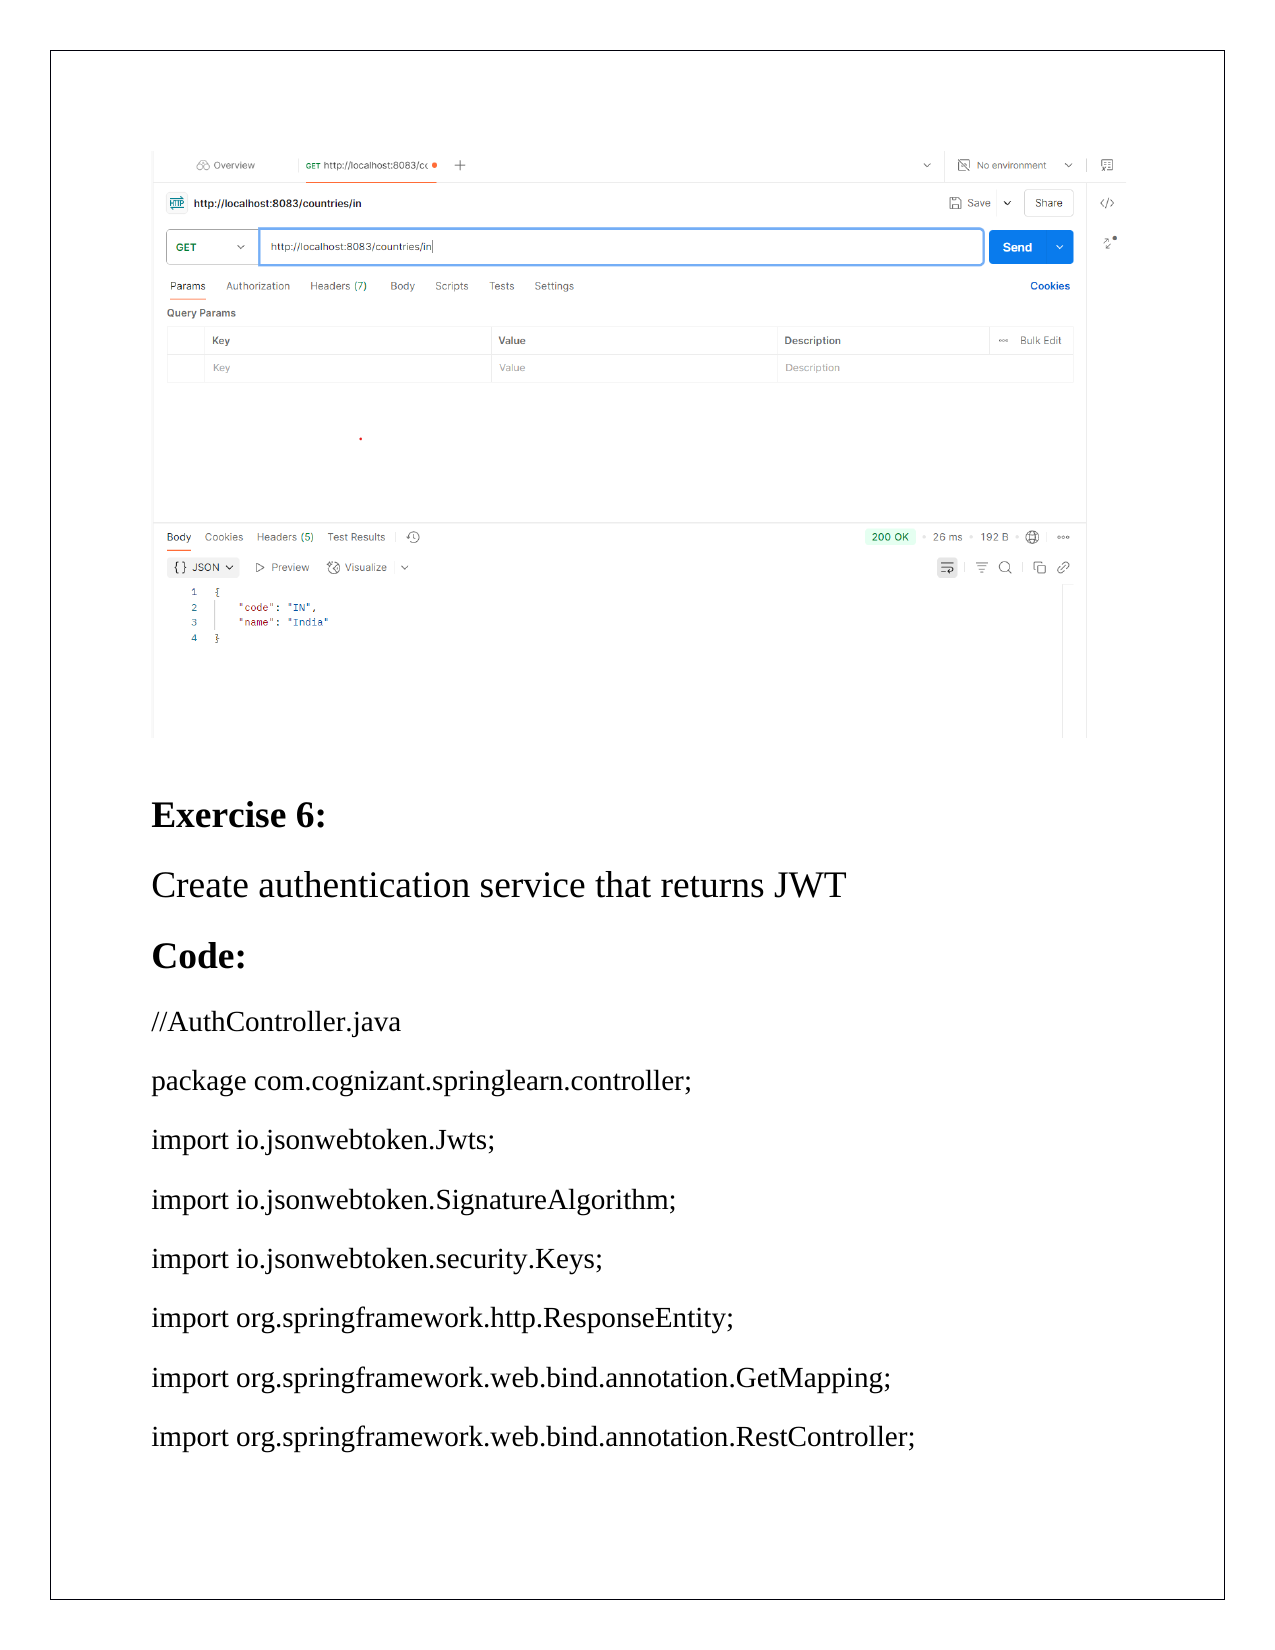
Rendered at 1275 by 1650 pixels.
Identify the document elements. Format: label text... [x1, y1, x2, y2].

text Exercise 6: [151, 792, 1124, 836]
text import org.springframework.web.bind.annotation.GetMapping; [151, 1360, 1124, 1393]
text import io.jsonwebtoken.security.Keys; [151, 1241, 1124, 1275]
text import io.jsonwebtoken.SignatureAlgorithm; [151, 1182, 1124, 1215]
text Code: [151, 933, 1124, 976]
text import io.jsonwebtoken.Jwts; [151, 1122, 1124, 1156]
text Create authentication service that returns JWT [151, 863, 1124, 906]
text import org.springframework.http.ResponseEntity; [151, 1301, 1124, 1334]
picture [151, 151, 1127, 738]
text import org.springframework.web.bind.annotation.RestController; [151, 1419, 1124, 1453]
text package com.cognizant.springlearn.controller; [151, 1063, 1124, 1097]
text //AuthController.java [151, 1004, 1124, 1037]
